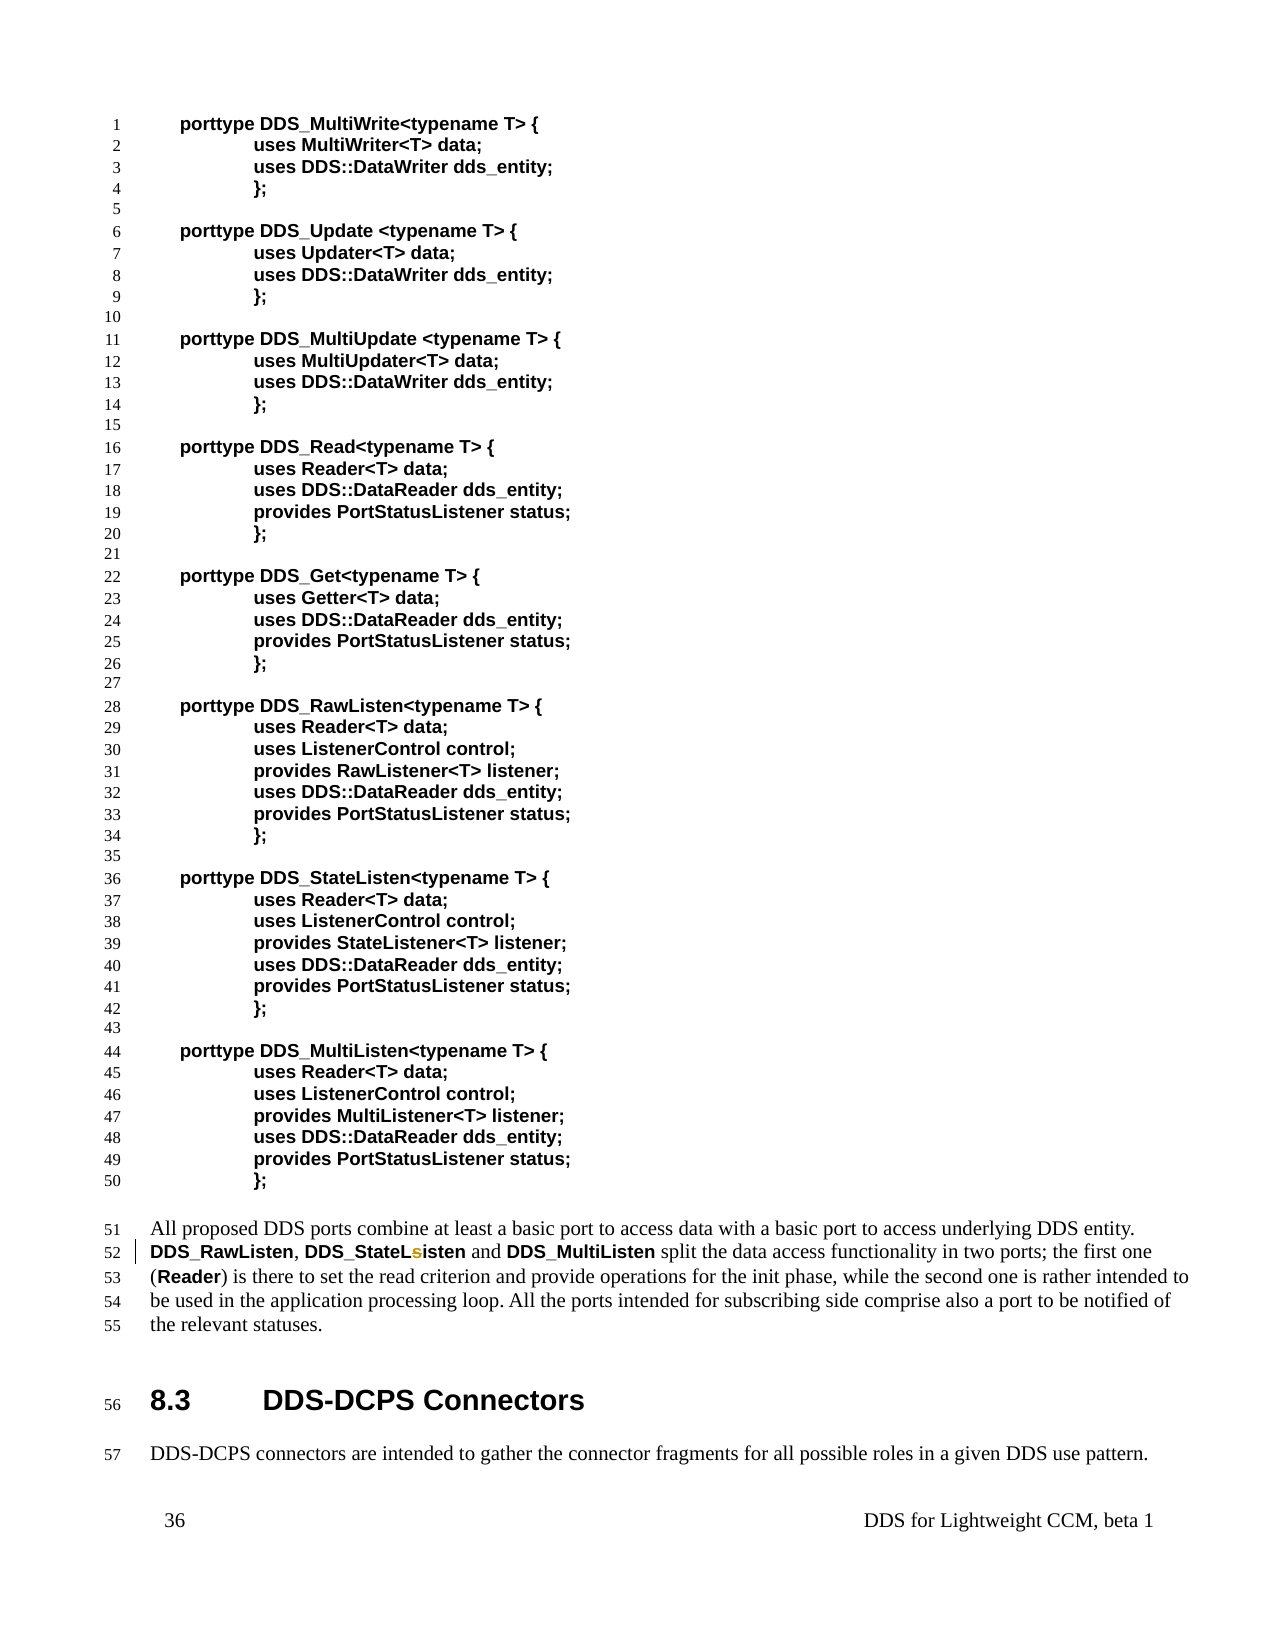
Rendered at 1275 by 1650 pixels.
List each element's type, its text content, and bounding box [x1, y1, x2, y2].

text }; [179, 652, 1200, 673]
text provides PortStatusListener status; [179, 802, 1200, 824]
text DDS-DCPS connectors are intended to gather the connector fragments for all possible roles in a given DDS use pattern. [150, 1441, 1200, 1465]
text uses ListenerControl control; [179, 910, 1200, 932]
text uses Reader<T> data; [179, 457, 1200, 479]
subtitle DDS-DCPS Connectors [150, 1383, 1200, 1417]
text uses ListenerControl control; [179, 1083, 1200, 1104]
text provides PortStatusListener status; [179, 975, 1200, 997]
text uses Reader<T> data; [179, 889, 1200, 910]
text porttype DDS_MultiWrite<typename T> { [179, 112, 1200, 134]
text uses DDS::DataReader dds_entity; [179, 953, 1200, 975]
text porttype DDS_Get<typename T> { [179, 565, 1200, 587]
text uses ListenerControl control; [179, 738, 1200, 759]
text uses DDS::DataWriter dds_entity; [179, 263, 1200, 285]
text porttype DDS_Update <typename T> { [179, 220, 1200, 242]
text uses Reader<T> data; [179, 1061, 1200, 1083]
text }; [179, 997, 1200, 1018]
text provides RawListener<T> listener; [179, 759, 1200, 781]
text porttype DDS_MultiUpdate <typename T> { [179, 328, 1200, 350]
text uses MultiWriter<T> data; [179, 134, 1200, 156]
text uses Reader<T> data; [179, 716, 1200, 738]
text porttype DDS_RawListen<typename T> { [179, 695, 1200, 716]
text provides StateListener<T> listener; [179, 932, 1200, 953]
text }; [179, 522, 1200, 544]
text uses Updater<T> data; [179, 242, 1200, 263]
text uses DDS::DataWriter dds_entity; [179, 371, 1200, 393]
text uses DDS::DataWriter dds_entity; [179, 156, 1200, 177]
text provides PortStatusListener status; [179, 630, 1200, 652]
text porttype DDS_MultiListen<typename T> { [179, 1040, 1200, 1061]
text provides PortStatusListener status; [179, 1147, 1200, 1169]
text }; [179, 824, 1200, 846]
text }; [179, 393, 1200, 414]
text uses DDS::DataReader dds_entity; [179, 608, 1200, 630]
text uses MultiUpdater<T> data; [179, 350, 1200, 371]
text provides PortStatusListener status; [179, 501, 1200, 522]
text porttype DDS_Read<typename T> { [179, 436, 1200, 457]
text All proposed DDS ports combine at least a basic port to access data with a basic port to access underlying DDS entity. DDS_RawListen, DDS_StateListen and DDS_MultiListen split the data access functionality in two ports; the first one (Reader) is there to set the read criterion and provide operations for the init phase, while the second one is rather intended to be used in the application processing loop. All the ports intended for subscribing side comprise also a port to be notified of the relevant statuses. [150, 1215, 1200, 1336]
text }; [179, 1169, 1200, 1191]
text uses Getter<T> data; [179, 587, 1200, 608]
text }; [179, 285, 1200, 307]
text porttype DDS_StateListen<typename T> { [179, 867, 1200, 889]
text uses DDS::DataReader dds_entity; [179, 1126, 1200, 1147]
text uses DDS::DataReader dds_entity; [179, 479, 1200, 501]
text }; [179, 177, 1200, 199]
text provides MultiListener<T> listener; [179, 1104, 1200, 1126]
text uses DDS::DataReader dds_entity; [179, 781, 1200, 802]
